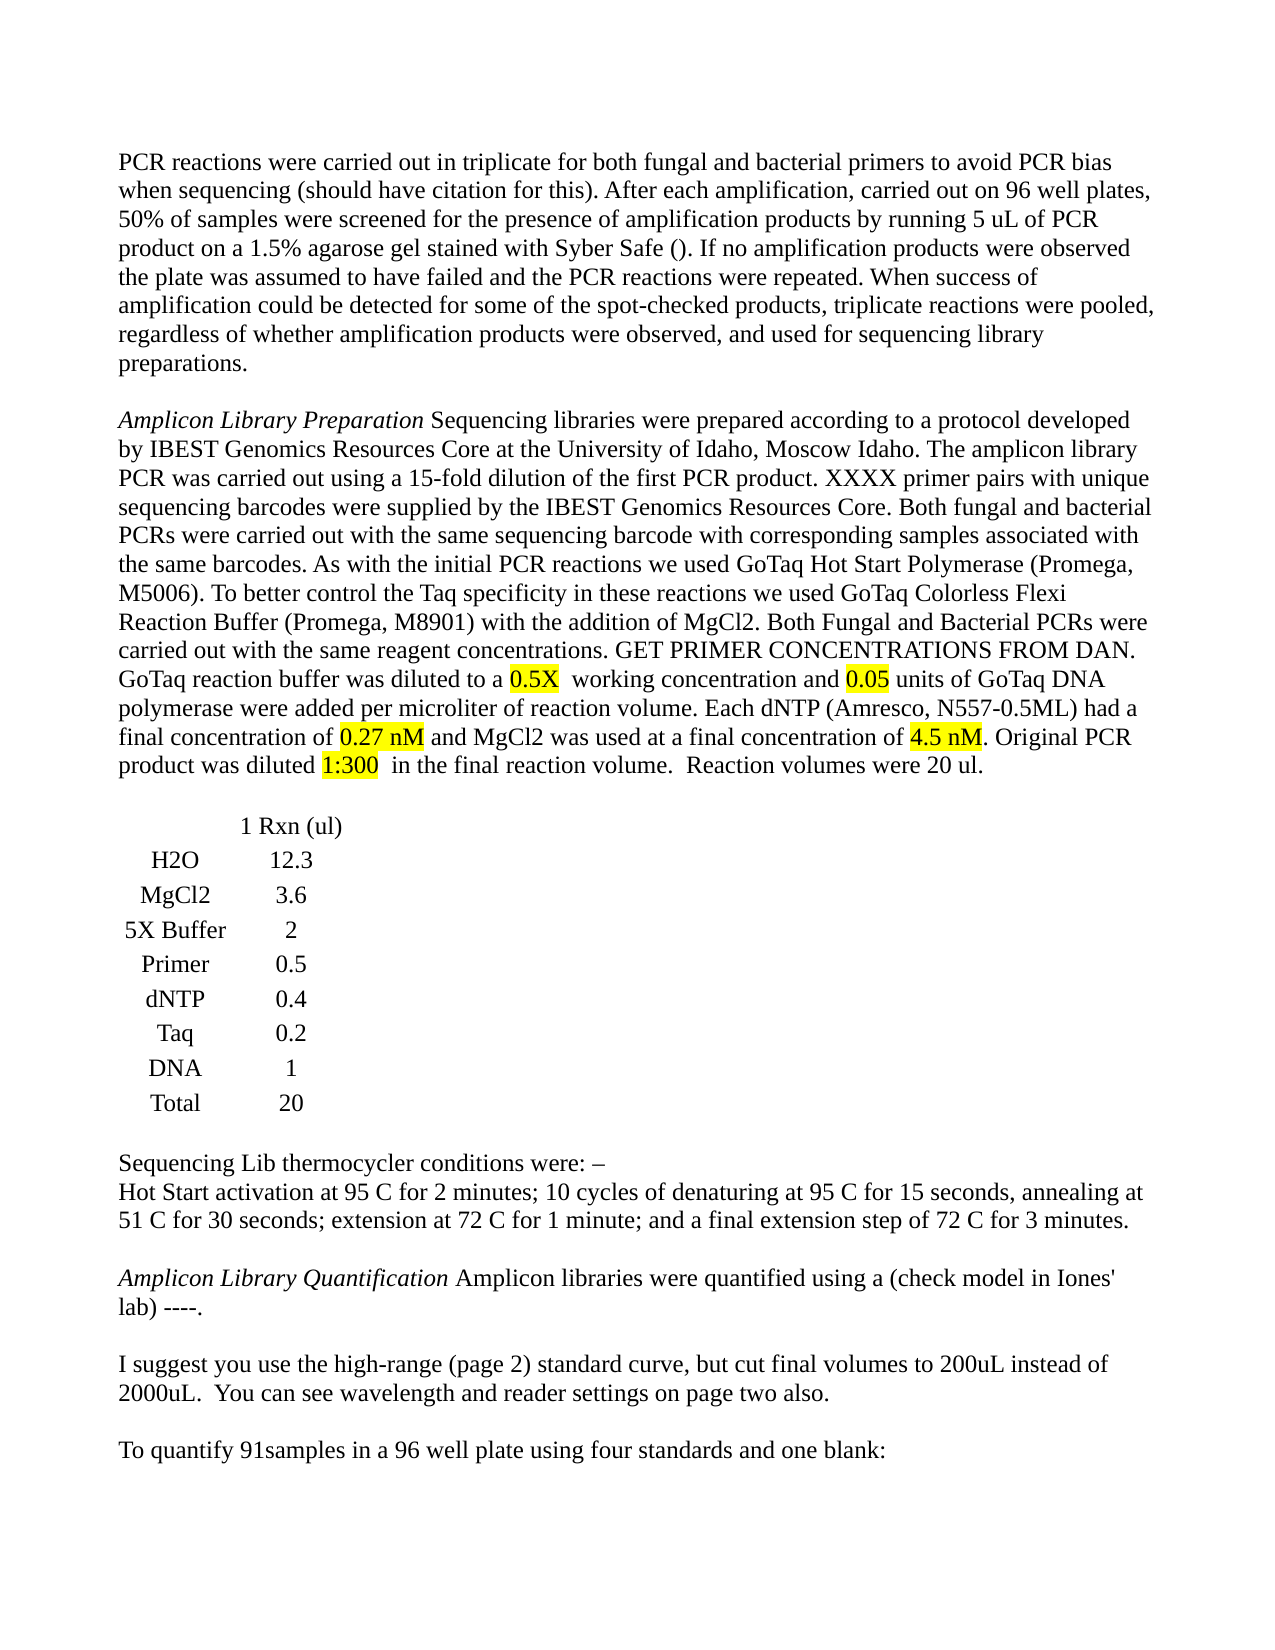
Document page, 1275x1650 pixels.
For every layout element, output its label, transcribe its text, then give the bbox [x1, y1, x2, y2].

table_cell 3.6 [232, 877, 350, 912]
text I suggest you use the high-range (page 2) standard curve, but cut final volumes to 200uL instead of 2000uL. You can see wavelength and reader settings on page two also. To quantify 91samples in a 96 well plate using four standards and one blank: [118, 1349, 1157, 1464]
table_header 1 Rxn (ul) [232, 808, 350, 843]
table_cell 5X Buffer [118, 912, 232, 946]
table_cell H2O [118, 843, 232, 877]
table_header [118, 808, 232, 843]
table_cell Taq [118, 1016, 232, 1050]
table_cell dNTP [118, 981, 232, 1016]
table_cell 0.5 [232, 946, 350, 981]
table_cell Total [118, 1085, 232, 1119]
text Hot Start activation at 95 C for 2 minutes; 10 cycles of denaturing at 95 C for 15 seconds, annealing at 51 C for 30 seconds; extension at 72 C for 1 minute; and a final extension step of 72 C for 3 minutes. [118, 1177, 1157, 1234]
table_cell 0.4 [232, 981, 350, 1016]
table_cell Primer [118, 946, 232, 981]
text Amplicon Library Quantification Amplicon libraries were quantified using a (check model in Iones' lab) ----. [118, 1263, 1157, 1321]
table_cell 12.3 [232, 843, 350, 877]
table_cell 0.2 [232, 1016, 350, 1050]
table_cell DNA [118, 1050, 232, 1085]
table_cell 2 [232, 912, 350, 946]
text PCR reactions were carried out in triplicate for both fungal and bacterial primers to avoid PCR bias when sequencing (should have citation for this). After each amplification, carried out on 96 well plates, 50% of samples were screened for the presence of amplification products by running 5 uL of PCR product on a 1.5% agarose gel stained with Syber Safe (). If no amplification products were observed the plate was assumed to have failed and the PCR reactions were repeated. When success of amplification could be detected for some of the spot-checked products, triplicate reactions were pooled, regardless of whether amplification products were observed, and used for sequencing library preparations. [118, 147, 1157, 377]
table_cell MgCl2 [118, 877, 232, 912]
text Sequencing Lib thermocycler conditions were: – [118, 1148, 1157, 1177]
text Amplicon Library Preparation Sequencing libraries were prepared according to a protocol developed by IBEST Genomics Resources Core at the University of Idaho, Moscow Idaho. The amplicon library PCR was carried out using a 15-fold dilution of the first PCR product. XXXX primer pairs with unique sequencing barcodes were supplied by the IBEST Genomics Resources Core. Both fungal and bacterial PCRs were carried out with the same sequencing barcode with corresponding samples associated with the same barcodes. As with the initial PCR reactions we used GoTaq Hot Start Polymerase (Promega, M5006). To better control the Taq specificity in these reactions we used GoTaq Colorless Flexi Reaction Buffer (Promega, M8901) with the addition of MgCl2. Both Fungal and Bacterial PCRs were carried out with the same reagent concentrations. GET PRIMER CONCENTRATIONS FROM DAN. GoTaq reaction buffer was diluted to a 0.5X working concentration and 0.05 units of GoTaq DNA polymerase were added per microliter of reaction volume. Each dNTP (Amresco, N557-0.5ML) had a final concentration of 0.27 nM and MgCl2 was used at a final concentration of 4.5 nM. Original PCR product was diluted 1:300 in the final reaction volume. Reaction volumes were 20 ul. [118, 406, 1157, 779]
table_cell 20 [232, 1085, 350, 1119]
table_cell 1 [232, 1050, 350, 1085]
